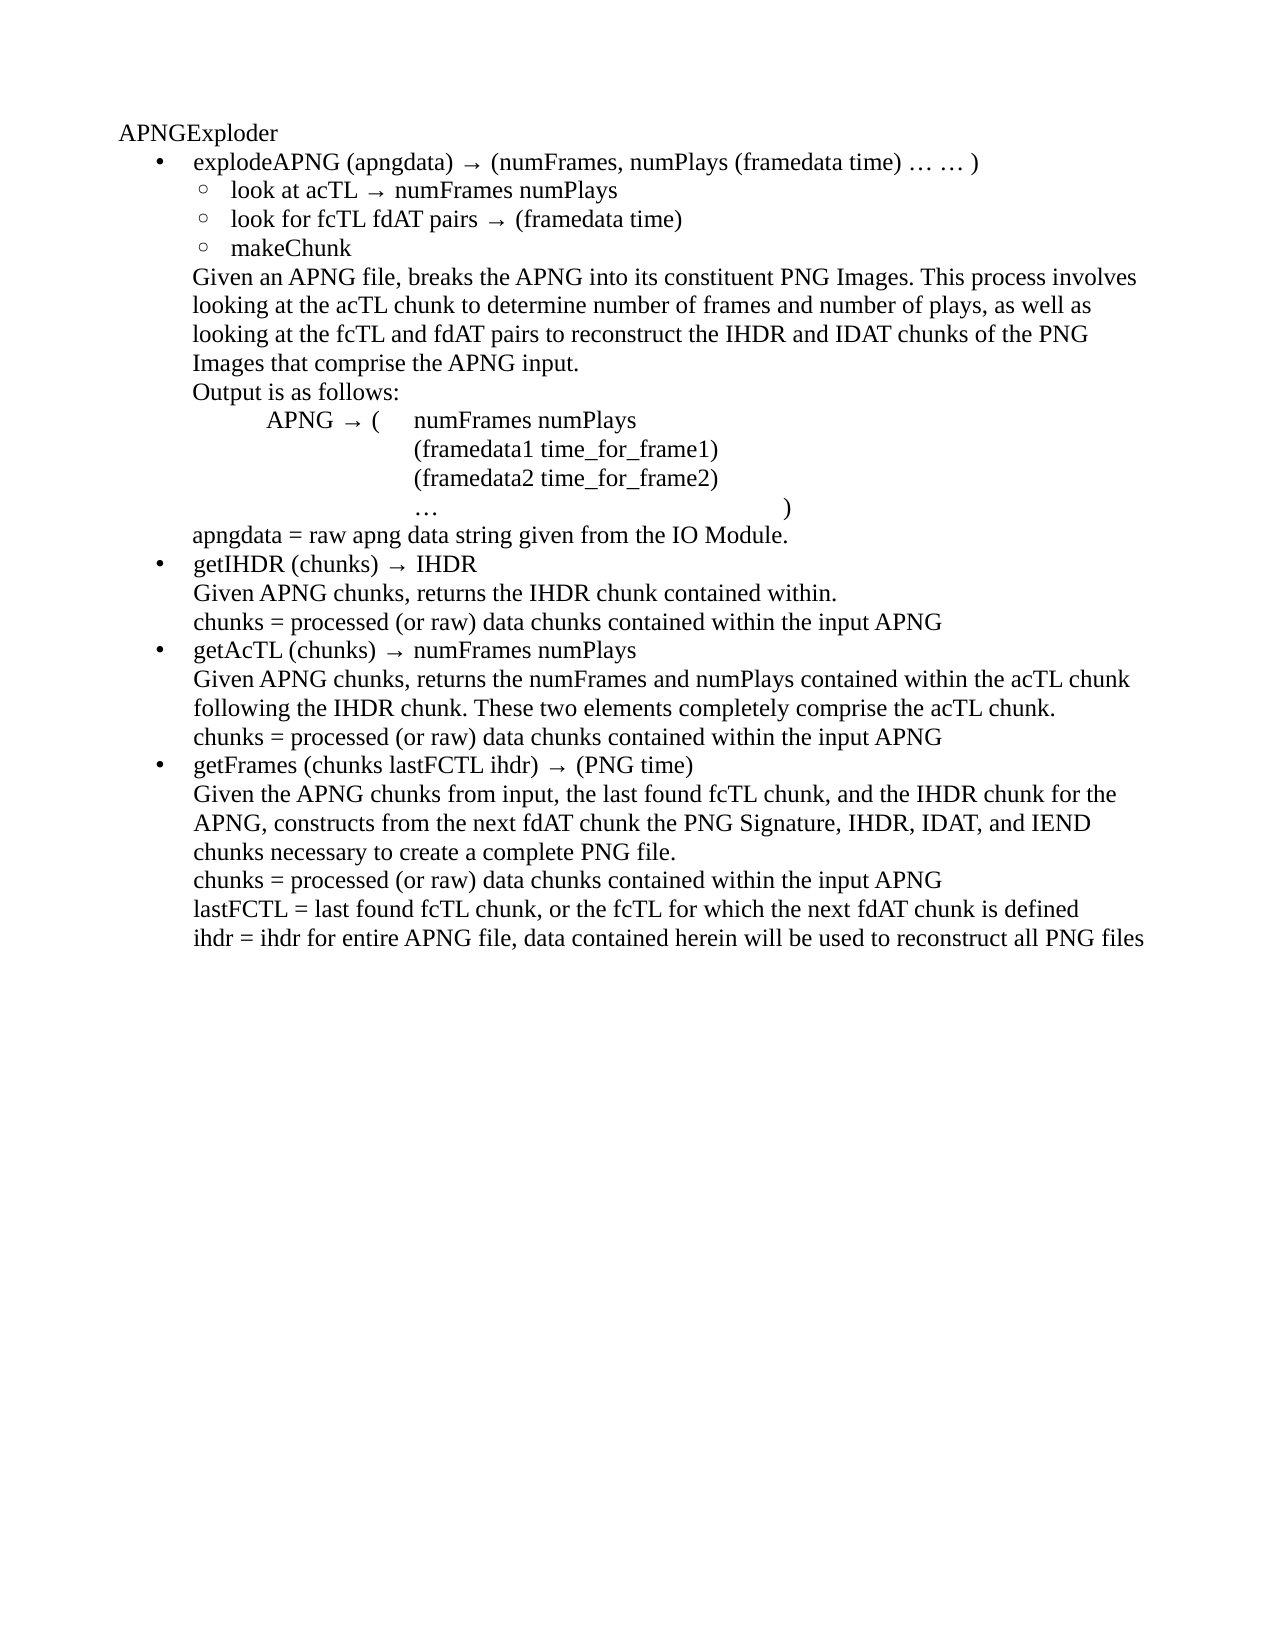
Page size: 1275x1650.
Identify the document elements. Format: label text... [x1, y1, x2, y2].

text … ) [118, 492, 1157, 521]
list Given the APNG chunks from input, the last found fcTL chunk, and the IHDR chunk for the APNG, constructs from the next fdAT chunk the PNG Signature, IHDR, IDAT, and IEND chunks necessary to create a complete PNG file. [156, 779, 1157, 866]
list chunks = processed (or raw) data chunks contained within the input APNG [156, 866, 1157, 894]
list getFrames (chunks lastFCTL ihdr) → (PNG time) [156, 751, 1157, 779]
text apngdata = raw apng data string given from the IO Module. [118, 521, 1157, 549]
list getIHDR (chunks) → IHDR [156, 549, 1157, 578]
list makeChunk [193, 233, 1157, 262]
text Output is as follows: [118, 377, 1157, 406]
text APNGExploder [118, 118, 1157, 147]
list chunks = processed (or raw) data chunks contained within the input APNG [156, 607, 1157, 636]
list ihdr = ihdr for entire APNG file, data contained herein will be used to reconstruct all PNG files [156, 923, 1157, 952]
list explodeAPNG (apngdata) → (numFrames, numPlays (framedata time) … … ) [156, 147, 1157, 176]
text Given an APNG file, breaks the APNG into its constituent PNG Images. This process involves looking at the acTL chunk to determine number of frames and number of plays, as well as looking at the fcTL and fdAT pairs to reconstruct the IHDR and IDAT chunks of the PNG Images that comprise the APNG input. [118, 262, 1157, 377]
text (framedata2 time_for_frame2) [118, 463, 1157, 492]
list look at acTL → numFrames numPlays [193, 176, 1157, 204]
list Given APNG chunks, returns the IHDR chunk contained within. [156, 578, 1157, 607]
list Given APNG chunks, returns the numFrames and numPlays contained within the acTL chunk following the IHDR chunk. These two elements completely comprise the acTL chunk. [156, 664, 1157, 722]
list look for fcTL fdAT pairs → (framedata time) [193, 204, 1157, 233]
list chunks = processed (or raw) data chunks contained within the input APNG [156, 722, 1157, 751]
list getAcTL (chunks) → numFrames numPlays [156, 636, 1157, 664]
text APNG → ( numFrames numPlays [118, 406, 1157, 434]
list lastFCTL = last found fcTL chunk, or the fcTL for which the next fdAT chunk is defined [156, 894, 1157, 923]
text (framedata1 time_for_frame1) [118, 434, 1157, 463]
